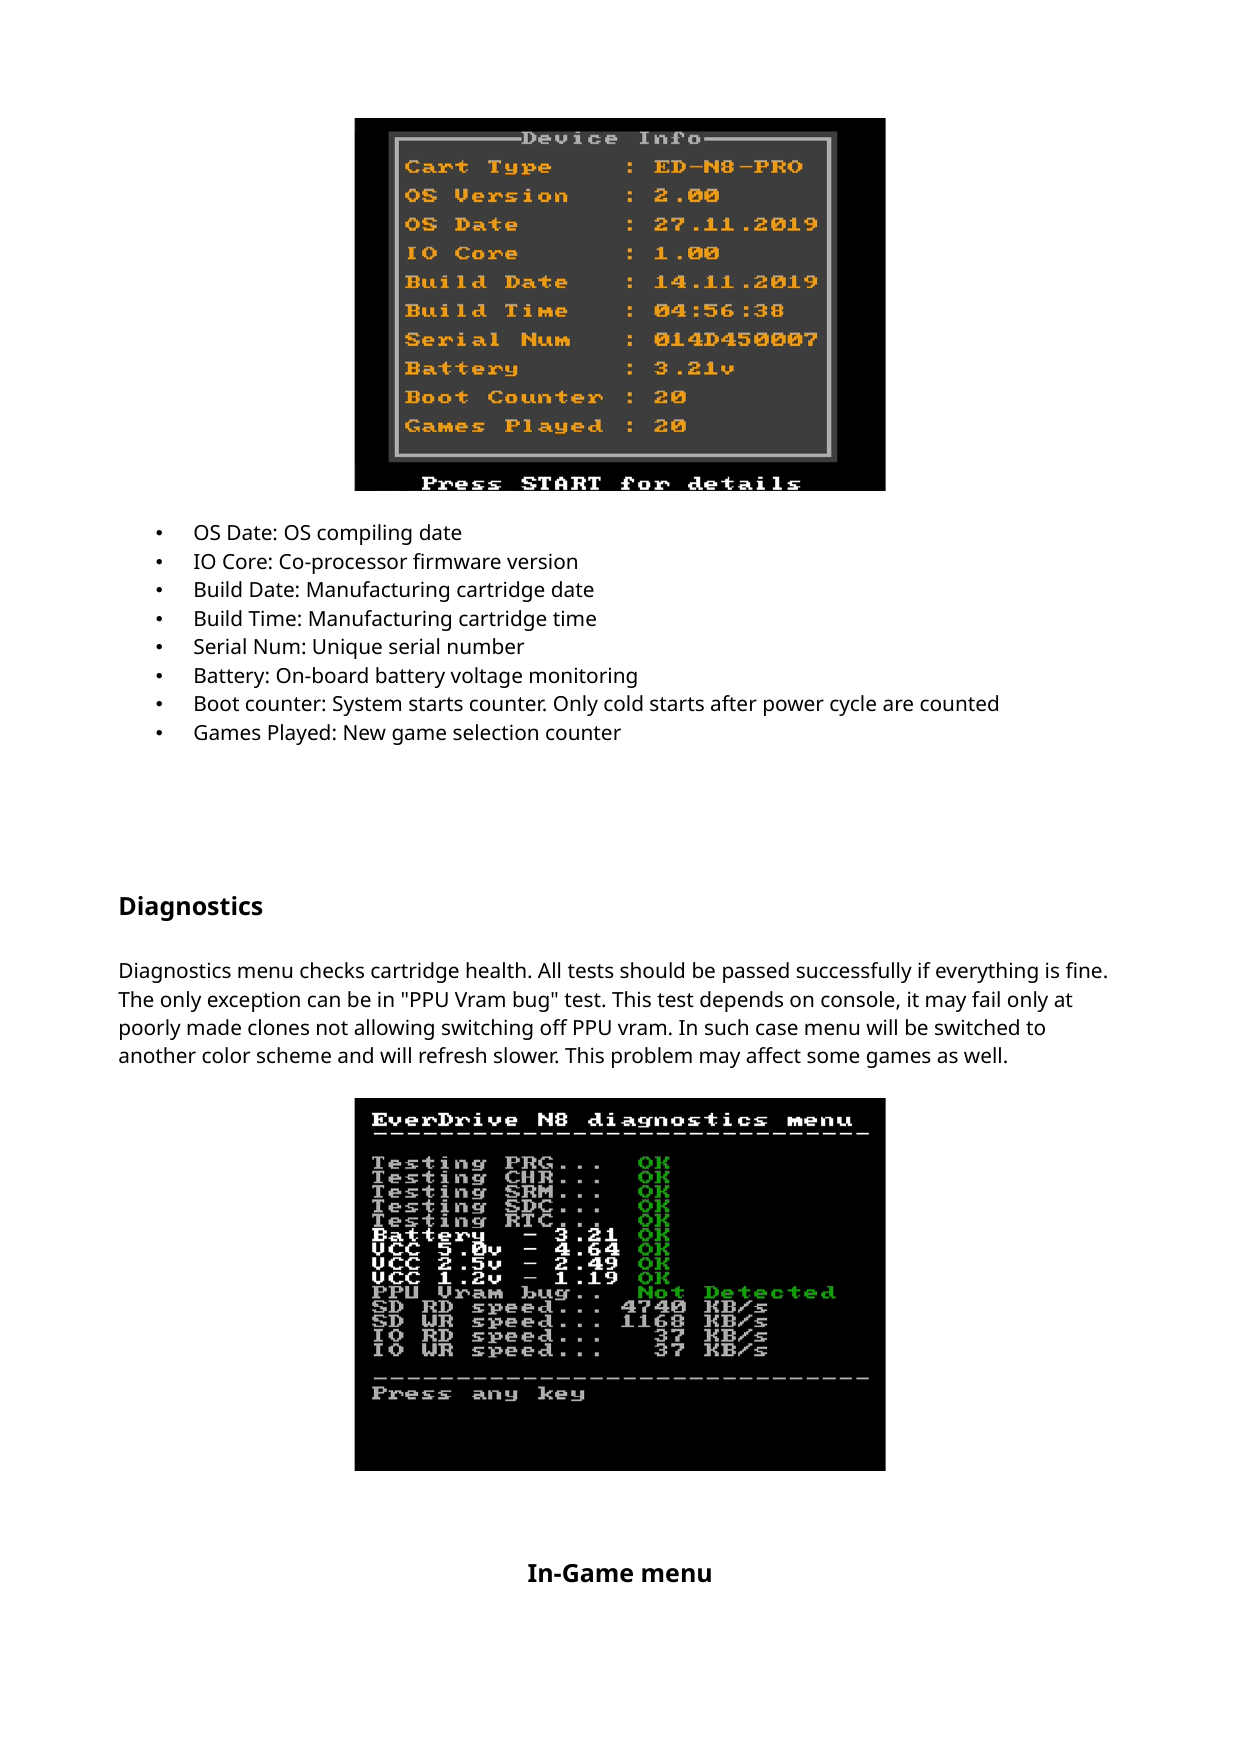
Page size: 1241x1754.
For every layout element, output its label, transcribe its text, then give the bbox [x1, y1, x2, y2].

text In-Game menu [118, 1556, 1122, 1590]
text Diagnostics menu checks cartridge health. All tests should be passed successfully if everything is fine. The only exception can be in "PPU Vram bug" test. This test depends on console, it may fail only at poorly made clones not allowing switching off PPU vram. In such case menu will be switched to another color scheme and will refresh slower. This problem may affect some games as well. [118, 956, 1122, 1070]
picture [354, 118, 886, 491]
list Boot counter: System starts counter. Only cold starts after power cycle are counted [156, 689, 1122, 718]
list IO Core: Co-processor firmware version [156, 547, 1122, 575]
text Diagnostics [118, 888, 1122, 922]
list Build Time: Manufacturing cartridge time [156, 604, 1122, 632]
list Games Played: New game selection counter [156, 718, 1122, 746]
list Battery: On-board battery voltage monitoring [156, 661, 1122, 689]
list Build Date: Manufacturing cartridge date [156, 575, 1122, 604]
picture [354, 1098, 886, 1471]
list OS Date: OS compiling date [156, 518, 1122, 547]
list Serial Num: Unique serial number [156, 632, 1122, 661]
